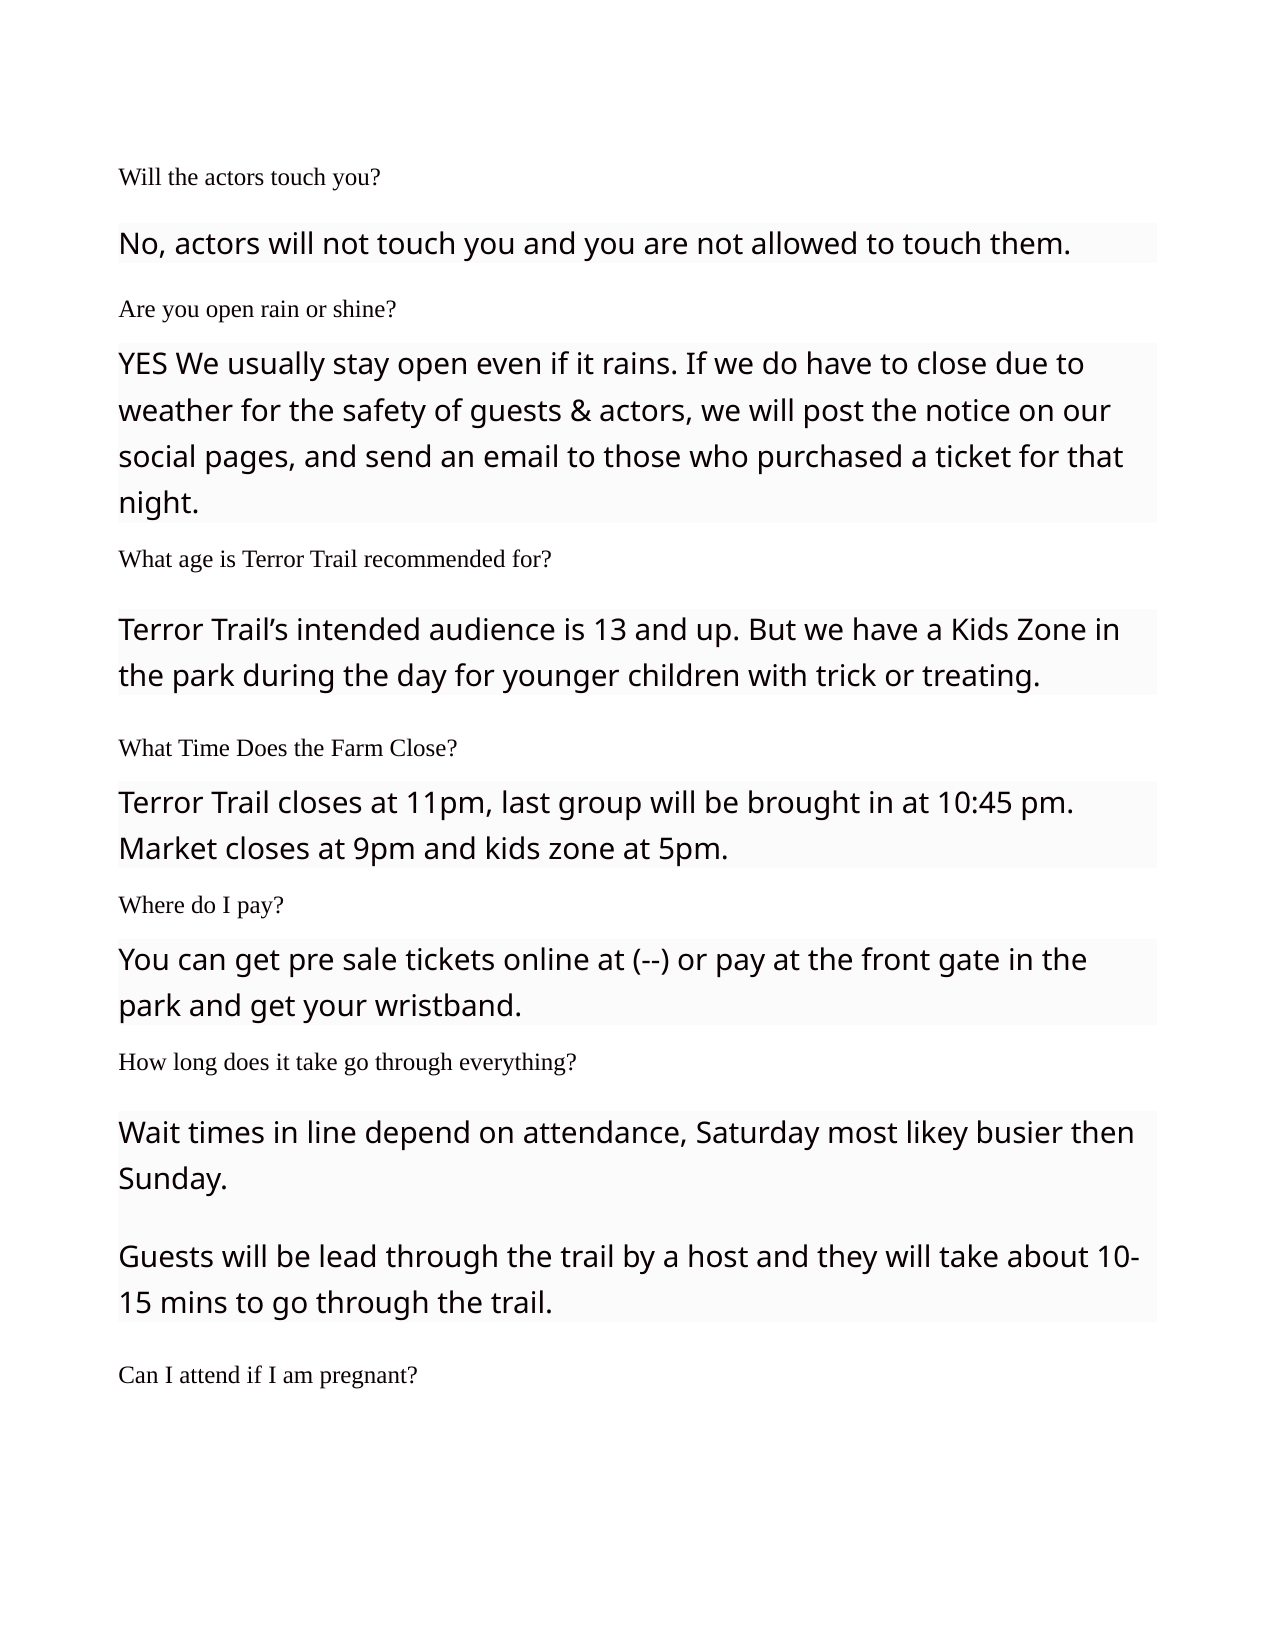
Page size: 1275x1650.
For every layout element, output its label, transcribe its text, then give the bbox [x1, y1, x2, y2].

text Terror Trail closes at 11pm, last group will be brought in at 10:45 pm. Market closes at 9pm and kids zone at 5pm. [118, 781, 1157, 868]
text What age is Terror Trail recommended for? [118, 544, 1157, 573]
text Will the actors touch you? [118, 162, 1157, 191]
text How long does it take go through everything? [118, 1047, 1157, 1076]
text Can I attend if I am pregnant? [118, 1360, 1157, 1388]
text What Time Does the Farm Close? [118, 733, 1157, 761]
text YES We usually stay open even if it rains. If we do have to close due to weather for the safety of guests & actors, we will post the notice on our social pages, and send an email to those who purchased a ticket for that night. [118, 343, 1157, 523]
text Are you open rain or shine? [118, 294, 1157, 323]
text Guests will be lead through the trail by a host and they will take about 10-15 mins to go through the trail. [118, 1236, 1157, 1322]
text You can get pre sale tickets online at (--) or pay at the front gate in the park and get your wristband. [118, 938, 1157, 1025]
text Terror Trail’s intended audience is 13 and up. But we have a Kids Zone in the park during the day for younger children with trick or treating. [118, 608, 1157, 695]
text Where do I pay? [118, 890, 1157, 919]
text Wait times in line depend on attendance, Saturday most likey busier then Sunday. [118, 1111, 1157, 1198]
text No, actors will not touch you and you are not allowed to touch them. [118, 222, 1157, 263]
